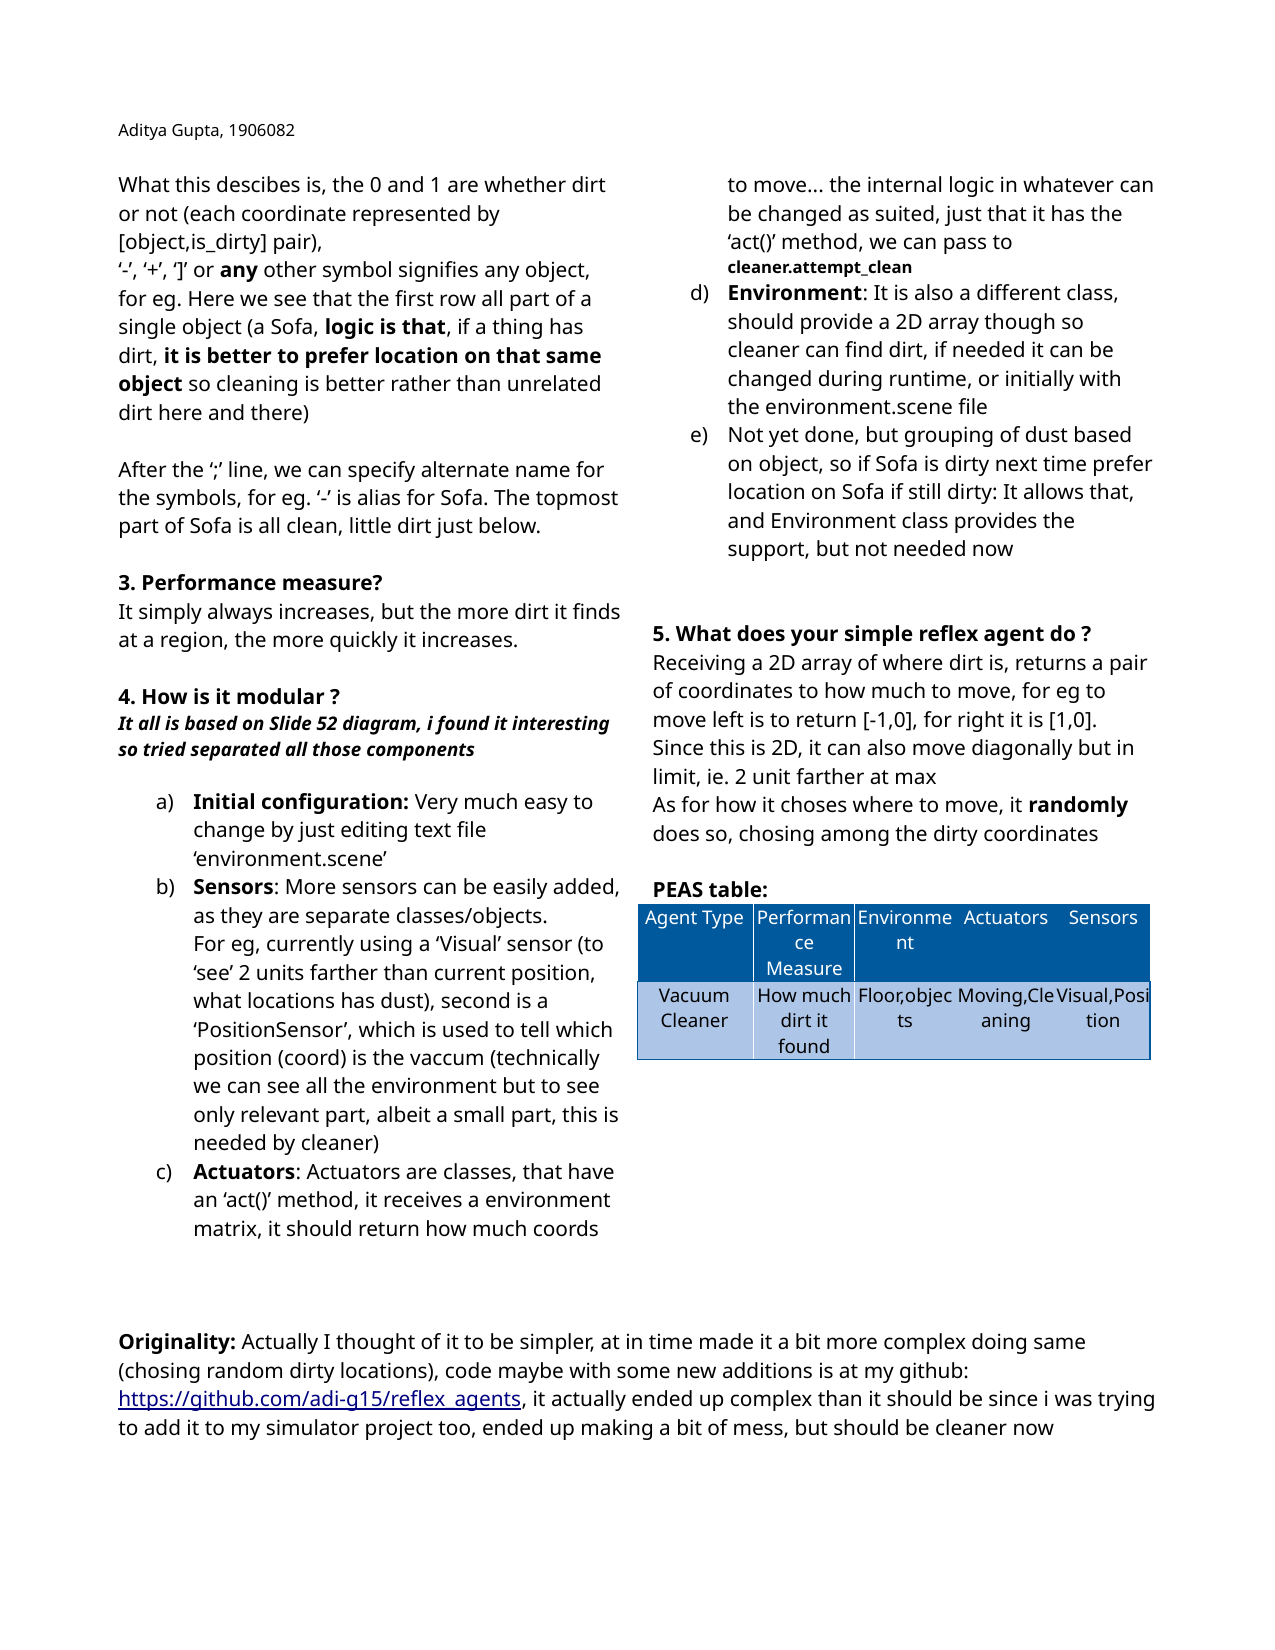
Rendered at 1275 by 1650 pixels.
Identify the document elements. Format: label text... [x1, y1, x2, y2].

table_cell Visual,Position [1056, 982, 1149, 1059]
table_header Performance Measure [754, 904, 854, 981]
list to move... the internal logic in whatever can be changed as suited, just that it has the ‘act()’ method, we can pass to cleaner.attempt_clean [690, 170, 1157, 278]
text It all is based on Slide 52 diagram, i found it interesting so tried separated all those components [118, 711, 622, 762]
text 4. How is it modular ? [118, 682, 622, 711]
list Environment: It is also a different class, should provide a 2D array though so cleaner can find dirt, if needed it can be changed during runtime, or initially with the environment.scene file [690, 278, 1157, 421]
list Sensors: More sensors can be easily added, as they are separate classes/objects. [156, 872, 622, 929]
text It simply always increases, but the more dirt it finds at a region, the more quickly it increases. [118, 597, 622, 654]
text 3. Performance measure? [118, 568, 622, 597]
list For eg, currently using a ‘Visual’ sensor (to ‘see’ 2 units farther than current position, what locations has dust), second is a ‘PositionSensor’, which is used to tell which position (coord) is the vaccum (technically we can see all the environment but to see only relevant part, albeit a small part, this is needed by cleaner) [156, 929, 622, 1157]
table_cell Moving,Cleaning [955, 982, 1056, 1059]
text Receiving a 2D array of where dirt is, returns a pair of coordinates to how much to move, for eg to move left is to return [-1,0], for right it is [1,0]. [652, 648, 1157, 733]
text 5. What does your simple reflex agent do ? [652, 619, 1157, 648]
table_header Sensors [1056, 904, 1150, 981]
table_cell How much dirt it found [754, 982, 854, 1059]
text As for how it choses where to move, it randomly does so, chosing among the dirty coordinates [652, 790, 1157, 847]
text Originality: Actually I thought of it to be simpler, at in time made it a bit more complex doing same (chosing random dirty locations), code maybe with some new additions is at my github: https://github.com/adi-g15/reflex_agents, it actually ended up complex than it should be since i was trying to add it to my simulator project too, ended up making a bit of mess, but should be cleaner now [118, 1327, 1157, 1441]
text PEAS table: [652, 876, 1157, 904]
list Not yet done, but grouping of dust based on object, so if Sofa is dirty next time prefer location on Sofa if still dirty: It allows that, and Environment class provides the support, but not needed now [690, 421, 1157, 563]
table_cell Floor,objects [855, 982, 955, 1059]
table_header Actuators [955, 904, 1056, 981]
table_cell Vacuum Cleaner [638, 982, 753, 1059]
text After the ‘;’ line, we can specify alternate name for the symbols, for eg. ‘-’ is alias for Sofa. The topmost part of Sofa is all clean, little dirt just below. [118, 455, 622, 540]
table_header Environment [855, 904, 955, 981]
text What this descibes is, the 0 and 1 are whether dirt or not (each coordinate represented by [object,is_dirty] pair), [118, 170, 622, 256]
text Since this is 2D, it can also move diagonally but in limit, ie. 2 unit farther at max [652, 733, 1157, 790]
list Actuators: Actuators are classes, that have an ‘act()’ method, it receives a environment matrix, it should return how much coords [156, 1157, 622, 1242]
table_header Agent Type [638, 904, 753, 981]
text ‘-’, ‘+’, ‘]’ or any other symbol signifies any object, for eg. Here we see that the first row all part of a single object (a Sofa, logic is that, if a thing has dirt, it is better to prefer location on that same object so cleaning is better rather than unrelated dirt here and there) [118, 256, 622, 426]
list Initial configuration: Very much easy to change by just editing text file ‘environment.scene’ [156, 787, 622, 872]
